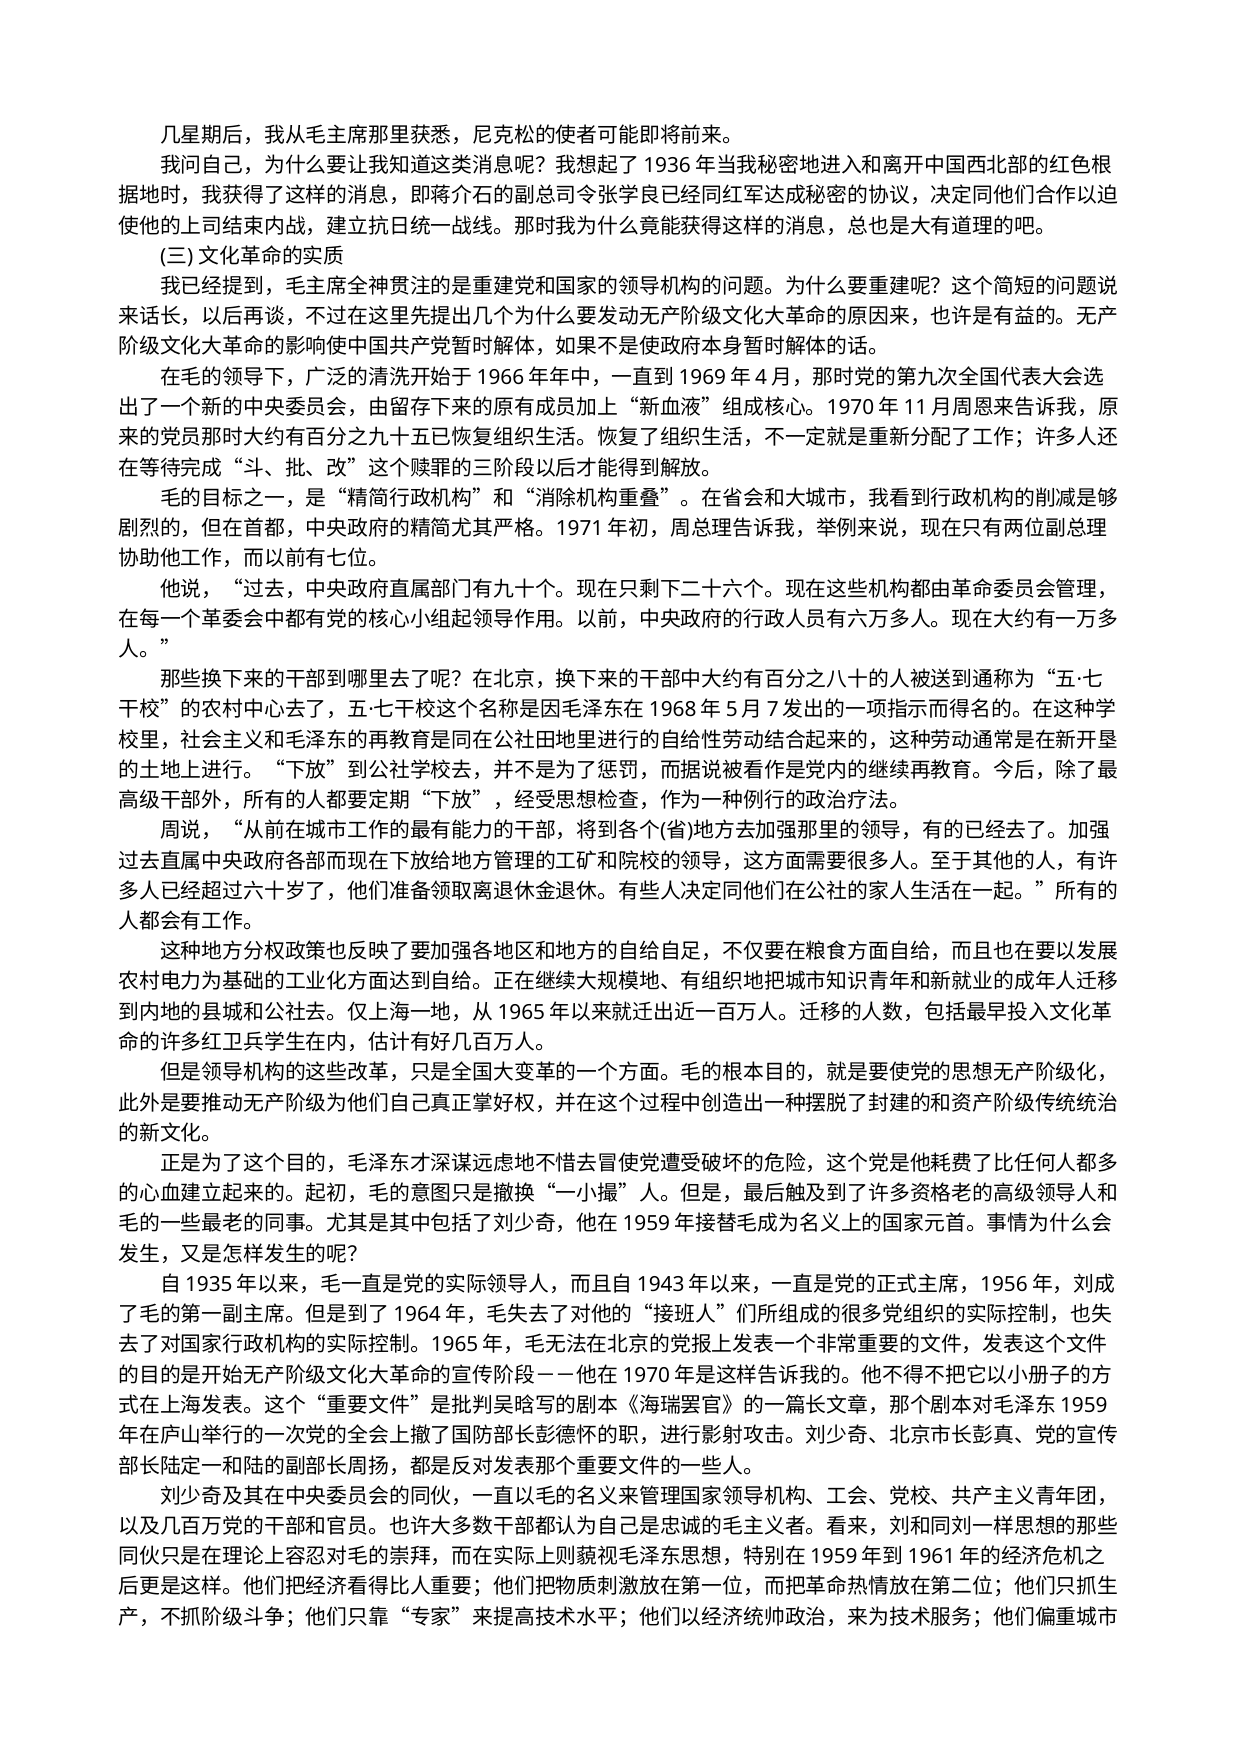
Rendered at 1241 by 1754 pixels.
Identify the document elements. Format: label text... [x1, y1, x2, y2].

text 正是为了这个目的，毛泽东才深谋远虑地不惜去冒使党遭受破坏的危险，这个党是他耗费了比任何人都多的心血建立起来的。起初，毛的意图只是撤换“一小撮”人。但是，最后触及到了许多资格老的高级领导人和毛的一些最老的同事。尤其是其中包括了刘少奇，他在1959年接替毛成为名义上的国家元首。事情为什么会发生，又是怎样发生的呢？ [118, 1146, 1122, 1267]
text 但是领导机构的这些改革，只是全国大变革的一个方面。毛的根本目的，就是要使党的思想无产阶级化，此外是要推动无产阶级为他们自己真正掌好权，并在这个过程中创造出一种摆脱了封建的和资产阶级传统统治的新文化。 [118, 1056, 1122, 1146]
text 刘少奇及其在中央委员会的同伙，一直以毛的名义来管理国家领导机构、工会、党校、共产主义青年团，以及几百万党的干部和官员。也许大多数干部都认为自己是忠诚的毛主义者。看来，刘和同刘一样思想的那些同伙只是在理论上容忍对毛的崇拜，而在实际上则藐视毛泽东思想，特别在1959年到1961年的经济危机之后更是这样。他们把经济看得比人重要；他们把物质刺激放在第一位，而把革命热情放在第二位；他们只抓生产，不抓阶级斗争；他们只靠“专家”来提高技术水平；他们以经济统帅政治，来为技术服务；他们偏重城市 [118, 1479, 1122, 1630]
text 那些换下来的干部到哪里去了呢？在北京，换下来的干部中大约有百分之八十的人被送到通称为“五·七干校”的农村中心去了，五·七干校这个名称是因毛泽东在1968年5月7发出的一项指示而得名的。在这种学校里，社会主义和毛泽东的再教育是同在公社田地里进行的自给性劳动结合起来的，这种劳动通常是在新开垦的土地上进行。“下放”到公社学校去，并不是为了惩罚，而据说被看作是党内的继续再教育。今后，除了最高级干部外，所有的人都要定期“下放”，经受思想检查，作为一种例行的政治疗法。 [118, 662, 1122, 814]
text 几星期后，我从毛主席那里获悉，尼克松的使者可能即将前来。 [118, 118, 1122, 148]
text 周说，“从前在城市工作的最有能力的干部，将到各个(省)地方去加强那里的领导，有的已经去了。加强过去直属中央政府各部而现在下放给地方管理的工矿和院校的领导，这方面需要很多人。至于其他的人，有许多人已经超过六十岁了，他们准备领取离退休金退休。有些人决定同他们在公社的家人生活在一起。”所有的人都会有工作。 [118, 814, 1122, 934]
text (三) 文化革命的实质 [118, 239, 1122, 269]
text 自1935年以来，毛一直是党的实际领导人，而且自1943年以来，一直是党的正式主席，1956年，刘成了毛的第一副主席。但是到了1964年，毛失去了对他的“接班人”们所组成的很多党组织的实际控制，也失去了对国家行政机构的实际控制。1965年，毛无法在北京的党报上发表一个非常重要的文件，发表这个文件的目的是开始无产阶级文化大革命的宣传阶段－－他在1970年是这样告诉我的。他不得不把它以小册子的方式在上海发表。这个“重要文件”是批判吴晗写的剧本《海瑞罢官》的一篇长文章，那个剧本对毛泽东1959年在庐山举行的一次党的全会上撤了国防部长彭德怀的职，进行影射攻击。刘少奇、北京市长彭真、党的宣传部长陆定一和陆的副部长周扬，都是反对发表那个重要文件的一些人。 [118, 1267, 1122, 1479]
text 我已经提到，毛主席全神贯注的是重建党和国家的领导机构的问题。为什么要重建呢？这个简短的问题说来话长，以后再谈，不过在这里先提出几个为什么要发动无产阶级文化大革命的原因来，也许是有益的。无产阶级文化大革命的影响使中国共产党暂时解体，如果不是使政府本身暂时解体的话。 [118, 269, 1122, 360]
text 他说，“过去，中央政府直属部门有九十个。现在只剩下二十六个。现在这些机构都由革命委员会管理，在每一个革委会中都有党的核心小组起领导作用。以前，中央政府的行政人员有六万多人。现在大约有一万多人。” [118, 572, 1122, 662]
text 毛的目标之一，是“精简行政机构”和“消除机构重叠”。在省会和大城市，我看到行政机构的削减是够剧烈的，但在首都，中央政府的精简尤其严格。1971年初，周总理告诉我，举例来说，现在只有两位副总理协助他工作，而以前有七位。 [118, 481, 1122, 572]
text 在毛的领导下，广泛的清洗开始于1966年年中，一直到1969年4月，那时党的第九次全国代表大会选出了一个新的中央委员会，由留存下来的原有成员加上“新血液”组成核心。1970年11月周恩来告诉我，原来的党员那时大约有百分之九十五已恢复组织生活。恢复了组织生活，不一定就是重新分配了工作；许多人还在等待完成“斗、批、改”这个赎罪的三阶段以后才能得到解放。 [118, 360, 1122, 481]
text 这种地方分权政策也反映了要加强各地区和地方的自给自足，不仅要在粮食方面自给，而且也在要以发展农村电力为基础的工业化方面达到自给。正在继续大规模地、有组织地把城市知识青年和新就业的成年人迁移到内地的县城和公社去。仅上海一地，从1965年以来就迁出近一百万人。迁移的人数，包括最早投入文化革命的许多红卫兵学生在内，估计有好几百万人。 [118, 934, 1122, 1056]
text 我问自己，为什么要让我知道这类消息呢？我想起了1936年当我秘密地进入和离开中国西北部的红色根据地时，我获得了这样的消息，即蒋介石的副总司令张学良已经同红军达成秘密的协议，决定同他们合作以迫使他的上司结束内战，建立抗日统一战线。那时我为什么竟能获得这样的消息，总也是大有道理的吧。 [118, 148, 1122, 239]
